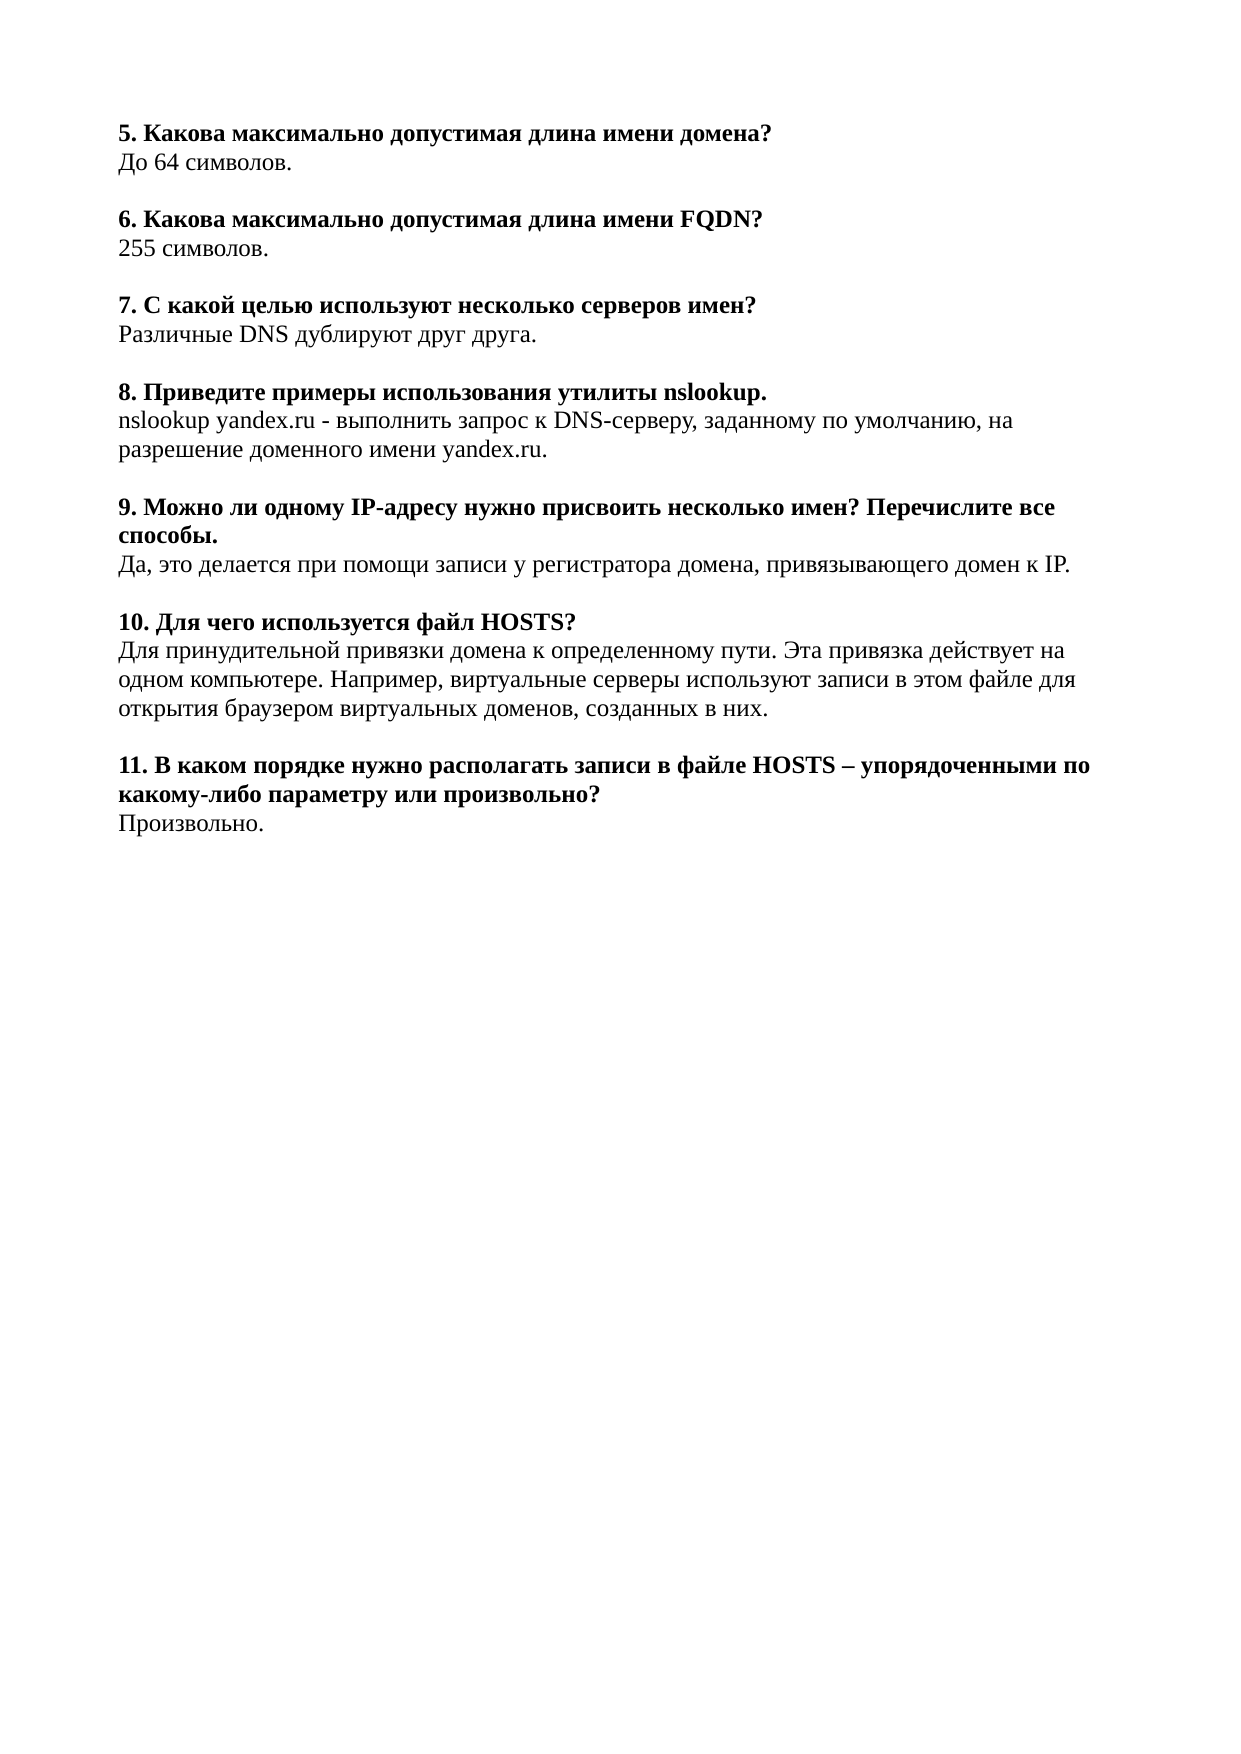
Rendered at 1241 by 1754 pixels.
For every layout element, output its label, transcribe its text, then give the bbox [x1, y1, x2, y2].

text 5. Какова максимально допустимая длина имени домена? До 64 символов. 6. Какова максимально допустимая длина имени FQDN? 255 символов. 7. С какой целью используют несколько серверов имен? Различные DNS дублируют друг друга. 8. Приведите примеры использования утилиты nslookup. nslookup yandex.ru - выполнить запрос к DNS-серверу, заданному по умолчанию, на разрешение доменного имени yandex.ru. 9. Можно ли одному IP-адресу нужно присвоить несколько имен? Перечислите все способы. Да, это делается при помощи записи у регистратора домена, привязывающего домен к IP. 10. Для чего используется файл HOSTS? Для принудительной привязки домена к определенному пути. Эта привязка действует на одном компьютере. Например, виртуальные серверы используют записи в этом файле для открытия браузером виртуальных доменов, созданных в них. 11. В каком порядке нужно располагать записи в файле HOSTS – упорядоченными по какому-либо параметру или произвольно? Произвольно. [118, 118, 1122, 866]
